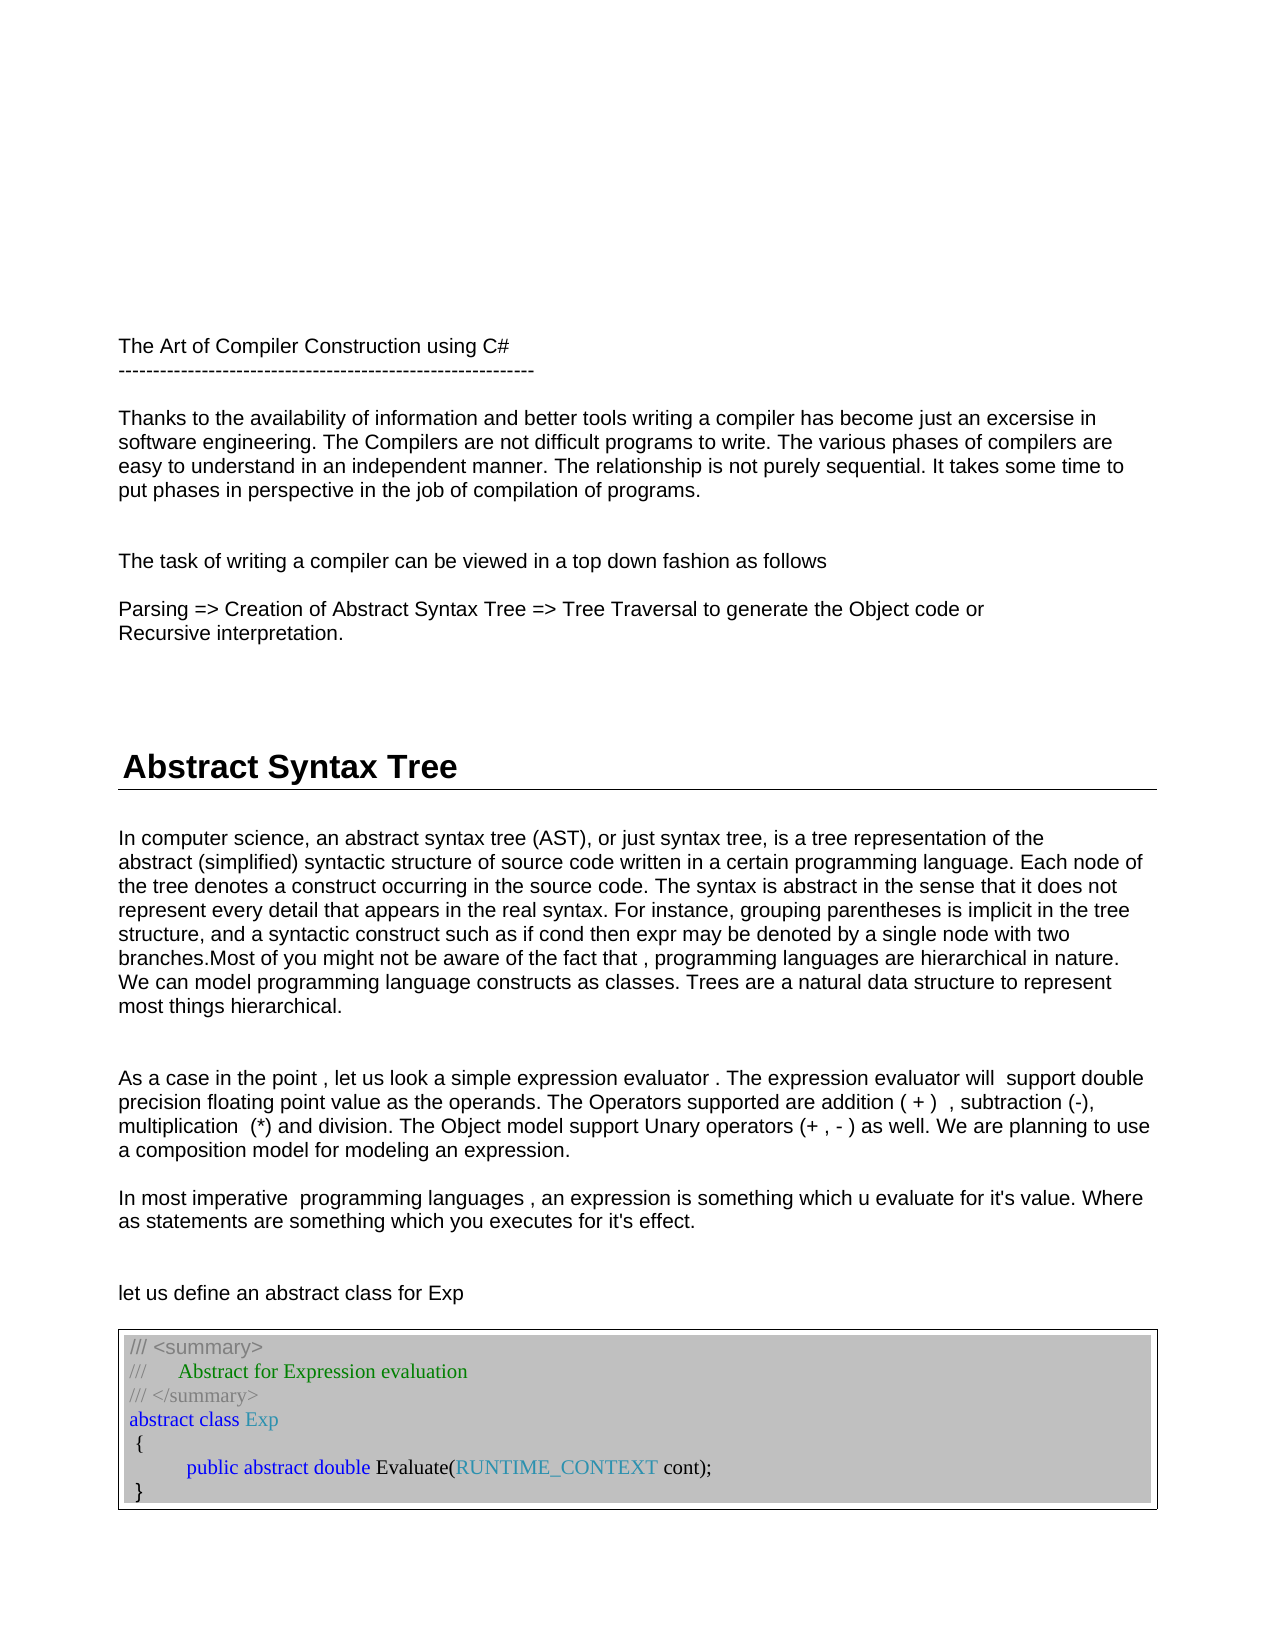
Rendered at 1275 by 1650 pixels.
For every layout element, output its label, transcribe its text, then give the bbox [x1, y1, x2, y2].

text Recursive interpretation. [118, 621, 1157, 645]
text As a case in the point , let us look a simple expression evaluator . The expression evaluator will support double precision floating point value as the operands. The Operators supported are addition ( + ) , subtraction (-), [118, 1066, 1157, 1113]
text multiplication (*) and division. The Object model support Unary operators (+ , - ) as well. We are planning to use a composition model for modeling an expression. [118, 1113, 1157, 1161]
text structure, and a syntactic construct such as if cond then expr may be denoted by a single node with two branches.Most of you might not be aware of the fact that , programming languages are hierarchical in nature. We can model programming language constructs as classes. Trees are a natural data structure to represent most things hierarchical. [118, 922, 1157, 1018]
text Parsing => Creation of Abstract Syntax Tree => Tree Traversal to generate the Object code or [118, 597, 1157, 621]
text let us define an abstract class for Exp [118, 1281, 1157, 1305]
table_header /// <summary> /// Abstract for Expression evaluation /// </summary> abstract class Exp { public abstract double Evaluate(RUNTIME_CONTEXT cont); } [119, 1330, 1157, 1509]
text ------------------------------------------------------------ [118, 358, 1157, 382]
text Thanks to the availability of information and better tools writing a compiler has become just an excersise in software engineering. The Compilers are not difficult programs to write. The various phases of compilers are easy to understand in an independent manner. The relationship is not purely sequential. It takes some time to put phases in perspective in the job of compilation of programs. [118, 406, 1157, 501]
text The task of writing a compiler can be viewed in a top down fashion as follows [118, 549, 1157, 573]
text The Art of Compiler Construction using C# [118, 334, 1157, 358]
text abstract (simplified) syntactic structure of source code written in a certain programming language. Each node of the tree denotes a construct occurring in the source code. The syntax is abstract in the sense that it does not represent every detail that appears in the real syntax. For instance, grouping parentheses is implicit in the tree [118, 850, 1157, 922]
subtitle Abstract Syntax Tree [118, 742, 1157, 789]
text In computer science, an abstract syntax tree (AST), or just syntax tree, is a tree representation of the [118, 826, 1157, 850]
text In most imperative programming languages , an expression is something which u evaluate for it's value. Where as statements are something which you executes for it's effect. [118, 1185, 1157, 1233]
